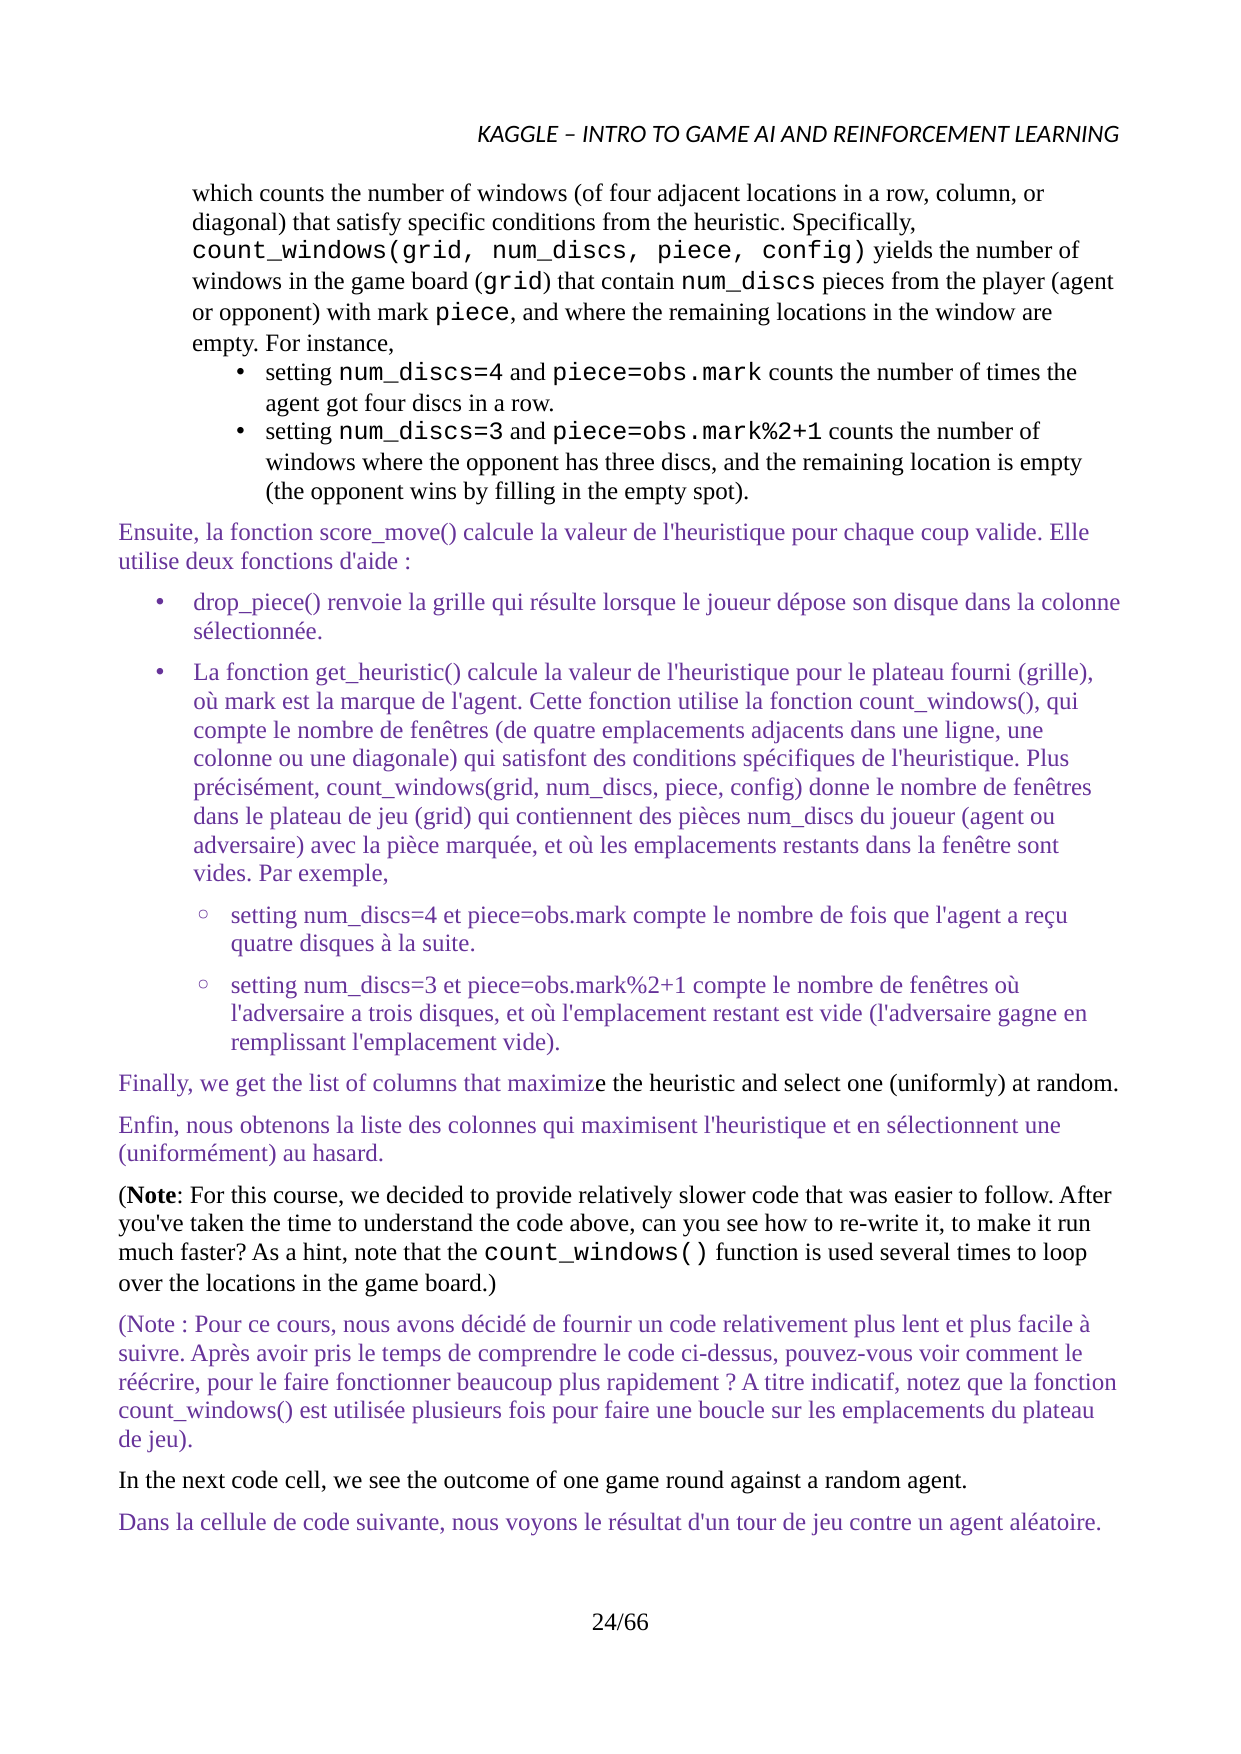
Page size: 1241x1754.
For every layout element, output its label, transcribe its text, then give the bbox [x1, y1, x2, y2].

text In the next code cell, we see the outcome of one game round against a random agent. [118, 1466, 1122, 1494]
text Dans la cellule de code suivante, nous voyons le résultat d'un tour de jeu contre un agent aléatoire. [118, 1507, 1122, 1536]
text Finally, we get the list of columns that maximize the heuristic and select one (uniformly) at random. [118, 1068, 1122, 1097]
list La fonction get_heuristic() calcule la valeur de l'heuristique pour le plateau fourni (grille), où mark est la marque de l'agent. Cette fonction utilise la fonction count_windows(), qui compte le nombre de fenêtres (de quatre emplacements adjacents dans une ligne, une colonne ou une diagonale) qui satisfont des conditions spécifiques de l'heuristique. Plus précisément, count_windows(grid, num_discs, piece, config) donne le nombre de fenêtres dans le plateau de jeu (grid) qui contiennent des pièces num_discs du joueur (agent ou adversaire) avec la pièce marquée, et où les emplacements restants dans la fenêtre sont vides. Par exemple, [156, 657, 1122, 887]
text Ensuite, la fonction score_move() calcule la valeur de l'heuristique pour chaque coup valide. Elle utilise deux fonctions d'aide : [118, 517, 1122, 575]
list drop_piece() renvoie la grille qui résulte lorsque le joueur dépose son disque dans la colonne sélectionnée. [156, 587, 1122, 645]
list setting num_discs=4 et piece=obs.mark compte le nombre de fois que l'agent a reçu quatre disques à la suite. [193, 900, 1122, 957]
text (Note : Pour ce cours, nous avons décidé de fournir un code relativement plus lent et plus facile à suivre. Après avoir pris le temps de comprendre le code ci-dessus, pouvez-vous voir comment le réécrire, pour le faire fonctionner beaucoup plus rapidement ? A titre indicatif, notez que la fonction count_windows() est utilisée plusieurs fois pour faire une boucle sur les emplacements du plateau de jeu). [118, 1309, 1122, 1453]
text Enfin, nous obtenons la liste des colonnes qui maximisent l'heuristique et en sélectionnent une (uniformément) au hasard. [118, 1110, 1122, 1167]
list setting num_discs=3 and piece=obs.mark%2+1 counts the number of windows where the opponent has three discs, and the remaining location is empty (the opponent wins by filling in the empty spot). [236, 416, 1122, 505]
list which counts the number of windows (of four adjacent locations in a row, column, or diagonal) that satisfy specific conditions from the heuristic. Specifically, count_windows(grid, num_discs, piece, config) yields the number of windows in the game board (grid) that contain num_discs pieces from the player (agent or opponent) with mark piece, and where the remaining locations in the window are empty. For instance, [162, 178, 1122, 357]
text (Note: For this course, we decided to provide relatively slower code that was easier to follow. After you've taken the time to understand the code above, can you see how to re-write it, to make it run much faster? As a hint, note that the count_windows() function is used several times to loop over the locations in the game board.) [118, 1180, 1122, 1297]
list setting num_discs=3 et piece=obs.mark%2+1 compte le nombre de fenêtres où l'adversaire a trois disques, et où l'emplacement restant est vide (l'adversaire gagne en remplissant l'emplacement vide). [193, 970, 1122, 1056]
list setting num_discs=4 and piece=obs.mark counts the number of times the agent got four discs in a row. [236, 357, 1122, 416]
